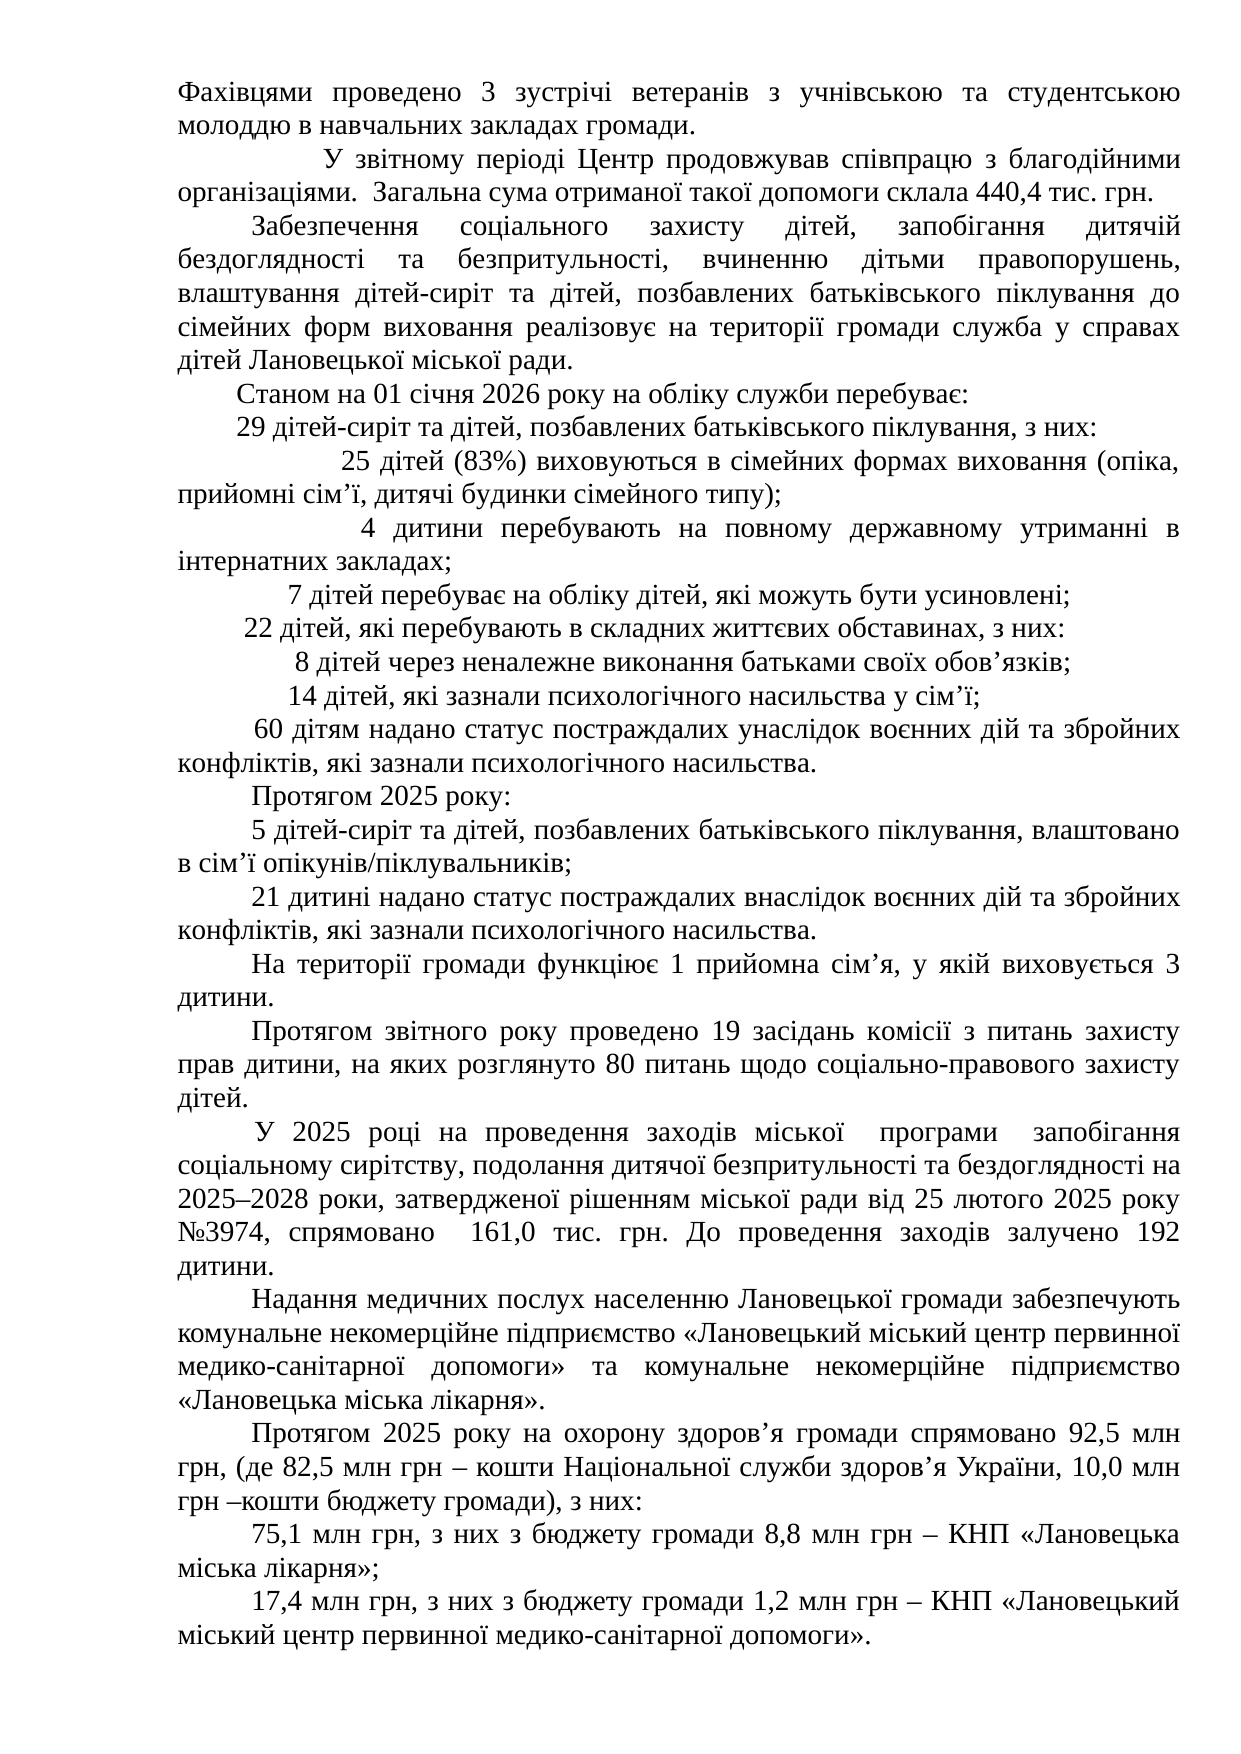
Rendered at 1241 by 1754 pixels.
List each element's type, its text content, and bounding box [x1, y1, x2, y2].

text 8 дітей через неналежне виконання батьками своїх обов’язків; [177, 644, 1181, 678]
text Забезпечення соціального захисту дітей, запобігання дитячій бездоглядності та безпритульності, вчиненню дітьми правопорушень, влаштування дітей-сиріт та дітей, позбавлених батьківського піклування до сімейних форм виховання реалізовує на території громади служба у справах дітей Лановецької міської ради. [177, 208, 1181, 376]
text 7 дітей перебуває на обліку дітей, які можуть бути усиновлені; [177, 577, 1181, 611]
text 29 дітей-сиріт та дітей, позбавлених батьківського піклування, з них: [177, 409, 1181, 443]
text 14 дітей, які зазнали психологічного насильства у сім’ї; [177, 678, 1181, 711]
text Протягом звітного року проведено 19 засідань комісії з питань захисту прав дитини, на яких розглянуто 80 питань щодо соціально-правового захисту дітей. [177, 1013, 1181, 1114]
text На території громади функціює 1 прийомна сім’я, у якій виховується 3 дитини. [177, 946, 1181, 1013]
text 22 дітей, які перебувають в складних життєвих обставинах, з них: [177, 611, 1181, 644]
text 21 дитині надано статус постраждалих внаслідок воєнних дій та збройних конфліктів, які зазнали психологічного насильства. [177, 879, 1181, 946]
text 25 дітей (83%) виховуються в сімейних формах виховання (опіка, прийомні сім’ї, дитячі будинки сімейного типу); [177, 443, 1181, 510]
text Станом на 01 січня 2026 року на обліку служби перебуває: [177, 376, 1181, 409]
text У звітному періоді Центр продовжував співпрацю з благодійними організаціями. Загальна сума отриманої такої допомоги склала 440,4 тис. грн. [177, 141, 1181, 208]
text 75,1 млн грн, з них з бюджету громади 8,8 млн грн – КНП «Лановецька міська лікарня»; [177, 1516, 1181, 1583]
text У 2025 році на проведення заходів міської програми запобігання соціальному сирітству, подолання дитячої безпритульності та бездоглядності на 2025–2028 роки, затвердженої рішенням міської ради від 25 лютого 2025 року №3974, спрямовано 161,0 тис. грн. До проведення заходів залучено 192 дитини. [177, 1114, 1181, 1281]
text 60 дітям надано статус постраждалих унаслідок воєнних дій та збройних конфліктів, які зазнали психологічного насильства. [177, 711, 1181, 778]
text Протягом 2025 року на охорону здоров’я громади спрямовано 92,5 млн грн, (де 82,5 млн грн – кошти Національної служби здоров’я України, 10,0 млн грн –кошти бюджету громади), з них: [177, 1416, 1181, 1516]
text 4 дитини перебувають на повному державному утриманні в інтернатних закладах; [177, 510, 1181, 577]
text Фахівцями проведено 3 зустрічі ветеранів з учнівською та студентською молоддю в навчальних закладах громади. [177, 74, 1181, 141]
text Протягом 2025 року: [177, 778, 1181, 812]
text 5 дітей-сиріт та дітей, позбавлених батьківського піклування, влаштовано в сім’ї опікунів/піклувальників; [177, 812, 1181, 879]
text Надання медичних послух населенню Лановецької громади забезпечують комунальне некомерційне підприємство «Лановецький міський центр первинної медико-санітарної допомоги» та комунальне некомерційне підприємство «Лановецька міська лікарня». [177, 1281, 1181, 1416]
text 17,4 млн грн, з них з бюджету громади 1,2 млн грн – КНП «Лановецький міський центр первинної медико-санітарної допомоги». [177, 1583, 1181, 1650]
